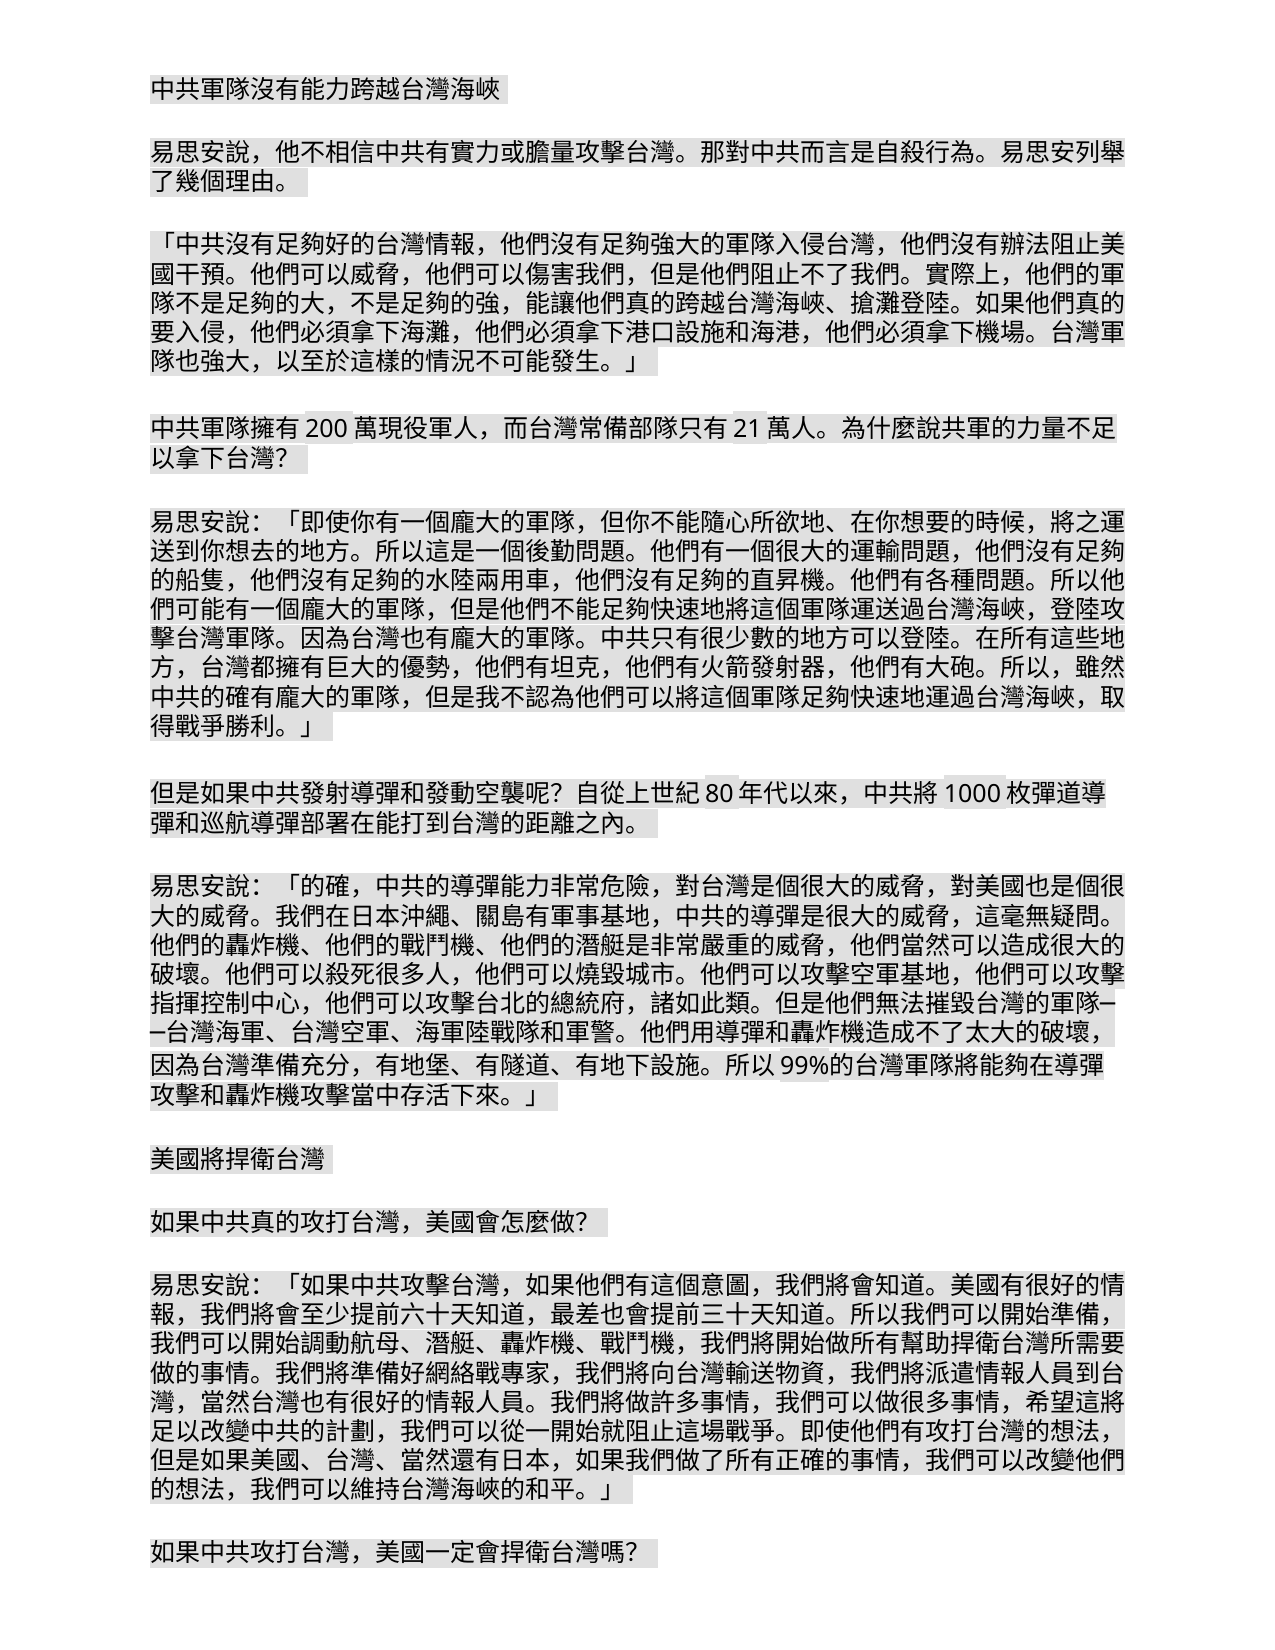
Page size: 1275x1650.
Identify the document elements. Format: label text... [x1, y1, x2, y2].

text 韋任，不是喔，你講的這個經濟殺手，我很久以前就已經做過一些介紹。我說的特務從良指的是 CIA 的 Kevin Shipp。相關影片很多，請先看這個，剛剛找到中文字幕： https://www.youtube.com/watch?v=ZFqUrWo7Em4 不知誰做的中文字幕，可能沒有翻譯得很好，不過八九不離十。強烈建議務必從頭看到尾。 我並不認為他講出任何我過去所不知道的資訊，不過，因為他曾經是CIA的高層主管，所以，他的言論當然會有它的一定驗證效果，驗證我們過去長期以來對於美國的認識基本上是正確的。這也就是我常說的 "圈內人認識論"；簡單說就是當你長期處於某種圈內，關注圈內種種，久而久之，你就會比一般人更能認識這個圈子；即便當你並無所謂證據或第一手接觸經驗時，你依然會比一般人更容易掌握真相。這是因為凡事總是有個內在一致性，你要說它是一種 "本質" 也未嘗不可。依據這樣一種一致性，透過無數的觀察經驗累積，真相的基本輪廓多少還是可以被清楚掌握。 Kevin Shipp把美國分成三種由內而外、由上而下的權力結構，最表面的一層就是一般人平常被灌輸的那個所謂美國民選政府 (包括總統與各級國會與地方政府等等)，透過某種選舉制度產生。這就是我們一般所說的美國政府。但這個政府其實不具實權，它只是個傀儡。在它之上還有個老大哥政府，就是 Shipp 所說的 Deep State (深層政府)，簡單說就是類似羅素所說的那個不必選舉、永遠存在的世襲政權，由軍火商和大財團組成。 不過，依據 Shipp 的分類，真正發號施令、呼風喚雨的卻是在民選政府和深層政府之上的一個恐怖血腥無惡不作的權力核心，叫做影子政府 ( Shadow Government)，主要就是以CIA (中情局) 為首的情治結構網絡。 我覺得這樣的分類法不太對，因為這很容易會讓人誤以為這三種 "政府" 分別是由不同的人馬掌控，甚至會誤以為民選政府是無辜的、清純的，誤以為它只是受到上面的深層政府與影子政府之脅迫或掌控或誤導，以致於不斷為非作歹。 但在我看來，大多時候並非如此，事實真相應該是這樣：有這麼一群羅素所說的世襲階級，掌控所謂民選政府的組成，透過媒體以及一切政治資源的操弄與掌控，這個世襲階級幾乎永遠百分之百都可以選出他們所要的總統與各級國會議員。或者正確地說，幾乎所有候選人全是這個世襲階級所推出，不管選出誰都一樣，都得為世襲階級效命，極少有例外。 就我所知，也許只有川普是個例外，只有川普之當選並非在他們的預料之中，可謂史無前例。在這個意義上，我很佩服川普的膽識；但他要嘛死路一條，要不就是照樣得屈從於背後的真正權力世襲階級去辦事。 所謂世襲階級是哪些人呢，當然數不清。若以當年布希政府為例，包括整個布希家族、副總統錢尼，當時的國防部長倫斯斐 (Rumsfeld)，當時的副國務卿阿米塔吉 (Richard Armitage)，以及人稱黑暗王子、向來鼓吹核武戰爭的 Richard Perle，還有各種深入權力核心的智囊或智庫，特別是比方說 PNAC (The Project for the New American Century) 等等這些人與組織，在我看來，都是世襲階級的一份子，作惡多端，包括自導自演 911事件 (我已經敢公開這樣論斷911的真相)，發動伊拉克侵略戰爭等等等。 這些年，頻頻率領一堆軍火商及戰爭販子來台灣、巴不得台海趕緊發生戰爭、不斷強迫台灣跟美國買武器、不斷鼓吹台灣人要勇敢站起來武裝自己和大陸打仗的阿米塔吉，應該就是人渣黨的直屬主人。所謂總統蔡啥小競選前赴美 "面試"，應該就是向這位主人做簡報。 阿米塔吉是誰呢？此人就是侵略伊拉克戰爭的主要推手之一，在柯林頓時代就公然積極鼓吹侵略伊拉克。1981年擔任雷根政府的國防部代理次長，過去曾經在越戰中涉及 "鳳凰" 暗殺計劃 (殺害至少八萬多名越南人)；2008年，擔任共和黨總統候選人、惡名昭彰的 McCain (馬侃) 的亞太外交政策推手；在美國政府中，長年鼓吹與策畫各項國際侵略戰爭不遺餘力；目前活躍於各種專門在國際間推銷 "民主自由" (亦即推銷 "政變"、"暗殺" 與 "軍火") 的公關公司或智庫，常常來台灣賣軍火。經常發表鼓吹兩岸戰爭言論的 Project 2049 Institute，就是以阿米塔吉為首的一個所謂智庫 (參考底下報導。類似新聞，不勝枚舉，似乎巴不得兩岸趕緊打仗)。這部份，以後有時間再多講。 有一部電影叫做 Fair Game，我沒看，台灣好像翻譯做 "不公平的戰爭"，真實故事改編搬上螢幕。這個醜聞叫做 Plame affair，真實的經過大約是這樣：有一位 CIA的女特務 Valerie Plame ，和她的先生 (一位外交官) 被派往非洲尼日共和國調查海珊是否來此購買輻射原料--鈾。經過無數的調查證實，早在1991年第一次波斯灣戰爭之後，海珊就根本沒有發展核武與生化武器的能力與企圖。 但是，侵略伊拉克是美國這群恐怖血腥的世襲階級的既定計畫，所謂調查，只是做個樣子欺騙世人。於是，明明調查結果是海珊並沒有向尼日購買鈾原料，但美國政府依然繼續瞎掰，瞎掰了上千個謊言，照樣入侵伊拉克。儘管聯合國首席武檢官當時甚至公開指控美國政府刻意撒謊，布希和倫斯斐及阿米塔吉等這群血腥人渣照樣入侵，殺害上百萬名伊拉克人(根據一項學術調查，絕對不止Kevin Shipp所說的50萬人)，並實質佔領伊拉克至今。 問題就出在，當美國於2003年3月20號對伊拉克發動侵略戰爭之後，這位女特務 Valerie Plame 的老公，卻在七月對媒體表示，經過他們的調查，實在找不到任何能證明海珊購買輻射原料的事證。沒想到，不久之後，他們夫妻倆就完蛋了，媒體竟然公布他們的真實身份是CIA特務，等於是要置他們於死地。後來發現，故意對媒體洩露其特務身份的人，就是這位阿米塔吉，使Plame夫妻身敗名裂，身陷險境，做為一種報復。 這只是一個微不足道的小插曲，順便一提，但你從中也可以看得出來布希與阿米塔吉等等這些血腥人渣之狠毒與無所不用其極。至於越戰中極度血腥的鳳凰暗殺計畫，以後有機會再說。 我只是想說，美國的權力結構並非如 Shipp所言那般分成一級又一級，彷彿彼此之間的成員各自不同，但事實並非如此。至於 Shipp 所謂真正掌權的 "影子政府"，在我看來，並非首腦，而只是恐怖世襲階級的東廠錦衣衛，雖然常常獨斷獨行，但基本上仍是聽命於羅素所說的這個由軍火商與大財團組成的世襲階級。 麻煩各位花點時間，大約一個小時，仔細把 Shipp 的演講影片看完。其它還有很多很多事，講不完。以後再說。台灣人應該認清誰才是真正想要傷害你的人，就是這群非常恐怖血腥的美國人渣，但台灣人卻把他們奉為神明那般膜拜，不管藍綠，誰想參選大位，就得接受這些人渣的面試與忠誠考核，而這些人渣，正是一心想把我們推向地獄以謀取私人暴利的血腥恐怖魔頭。 對此，我常覺得很無言，很可悲，台灣人完全不知道是非善惡，完全被朦蔽，把意味著康莊大道的兩岸統一坦途視為通往地獄之路，把善待自己的同胞視為不共戴天的仇敵，卻把無惡不作的美、日魔鬼以及島內綠油油、貪婪無度的人渣走狗給當成神明與救星般崇拜仰慕。常覺得很挫折，我這點無用的餘生以及零碎忙碌的時間，究竟能做些什麼？可讓密不通風的漫天巨大謊言出現一點缺口，好迎來一點曙光呢？ 陳真 2018. 02. 28. ======================= 專訪攻台計劃曝光者：中共無能力無膽攻台 【大紀元2017年10月06日訊】（大紀元記者秦越採訪報導） 美國智庫2049項目研究所（Project 2049 Institute）研究員、中國問題專家易思安（Ian Easton）本週出版新書，曝光一份中共攻打台灣的祕密計劃。但是他對大紀元表示，他認為中共沒有實力和膽量攻打台灣，因為那將是中共跟整個亞洲民主制度的對決，也將是中共政權的自殺選擇。 2049項目研究所是一家位於美國華府的智庫機構，以亞洲為主要研究對象，執行長是前美國國務院副助理國務卿蘭道爾．薛瑞福（Randall G. Schriver），重要成員包括前美國副國務卿阿米塔吉（Richard Lee Armitage）。 易思安的新書名為「中共侵略威脅」。書中披露，由中共軍隊起草的這份祕密戰爭計劃呼籲對台灣發起大規模軍事攻擊。屆時中共軍隊將進行海上和空中封鎖，然後發起兩棲海岸登陸攻擊，預計使用40萬軍人。 易思安告訴大紀元，他並沒有中共戰爭計劃的拷貝，那是中共的絕密文件。他的信息來源有兩個，一個是台灣2013年國防白皮書。在這份白皮書當中，台灣軍隊說中共有一個計劃，準備在2020年入侵台灣。 第二個信息來源是中共軍事院校的教材。「我有很多中共軍事院校、指揮官學校的教科書，還有一些手冊，以及他們做過的一些技術研究。所有這些來自中共軍方的文件都說，他們計劃在未來的某個時候入侵台灣，他們在準備此事。」 易思安在書中試圖說明，現實是非常不同的。易思安說：「我認為實際上，中共沒有能力入侵台灣。他們也不會在2020年入侵台灣。」 中共軍隊沒有能力跨越台灣海峽 易思安說，他不相信中共有實力或膽量攻擊台灣。那對中共而言是自殺行為。易思安列舉了幾個理由。 「中共沒有足夠好的台灣情報，他們沒有足夠強大的軍隊入侵台灣，他們沒有辦法阻止美國干預。他們可以威脅，他們可以傷害我們，但是他們阻止不了我們。實際上，他們的軍隊不是足夠的大，不是足夠的強，能讓他們真的跨越台灣海峽、搶灘登陸。如果他們真的要入侵，他們必須拿下海灘，他們必須拿下港口設施和海港，他們必須拿下機場。台灣軍隊也強大，以至於這樣的情況不可能發生。」 中共軍隊擁有200萬現役軍人，而台灣常備部隊只有21萬人。為什麼說共軍的力量不足以拿下台灣？ 易思安說：「即使你有一個龐大的軍隊，但你不能隨心所欲地、在你想要的時候，將之運送到你想去的地方。所以這是一個後勤問題。他們有一個很大的運輸問題，他們沒有足夠的船隻，他們沒有足夠的水陸兩用車，他們沒有足夠的直昇機。他們有各種問題。所以他們可能有一個龐大的軍隊，但是他們不能足夠快速地將這個軍隊運送過台灣海峽，登陸攻擊台灣軍隊。因為台灣也有龐大的軍隊。中共只有很少數的地方可以登陸。在所有這些地方，台灣都擁有巨大的優勢，他們有坦克，他們有火箭發射器，他們有大砲。所以，雖然中共的確有龐大的軍隊，但是我不認為他們可以將這個軍隊足夠快速地運過台灣海峽，取得戰爭勝利。」 但是如果中共發射導彈和發動空襲呢？自從上世紀80年代以來，中共將1000枚彈道導彈和巡航導彈部署在能打到台灣的距離之內。 易思安說：「的確，中共的導彈能力非常危險，對台灣是個很大的威脅，對美國也是個很大的威脅。我們在日本沖繩、關島有軍事基地，中共的導彈是很大的威脅，這毫無疑問。他們的轟炸機、他們的戰鬥機、他們的潛艇是非常嚴重的威脅，他們當然可以造成很大的破壞。他們可以殺死很多人，他們可以燒毀城市。他們可以攻擊空軍基地，他們可以攻擊指揮控制中心，他們可以攻擊台北的總統府，諸如此類。但是他們無法摧毀台灣的軍隊──台灣海軍、台灣空軍、海軍陸戰隊和軍警。他們用導彈和轟炸機造成不了太大的破壞，因為台灣準備充分，有地堡、有隧道、有地下設施。所以99%的台灣軍隊將能夠在導彈攻擊和轟炸機攻擊當中存活下來。」 美國將捍衛台灣 如果中共真的攻打台灣，美國會怎麼做？ 易思安說：「如果中共攻擊台灣，如果他們有這個意圖，我們將會知道。美國有很好的情報，我們將會至少提前六十天知道，最差也會提前三十天知道。所以我們可以開始準備，我們可以開始調動航母、潛艇、轟炸機、戰鬥機，我們將開始做所有幫助捍衛台灣所需要做的事情。我們將準備好網絡戰專家，我們將向台灣輸送物資，我們將派遣情報人員到台灣，當然台灣也有很好的情報人員。我們將做許多事情，我們可以做很多事情，希望這將足以改變中共的計劃，我們可以從一開始就阻止這場戰爭。即使他們有攻打台灣的想法，但是如果美國、台灣、當然還有日本，如果我們做了所有正確的事情，我們可以改變他們的想法，我們可以維持台灣海峽的和平。」 如果中共攻打台灣，美國一定會捍衛台灣嗎？ 易思安說：「我不是100%的肯定，但是我要說有90%的可能性我們會捍衛台灣。我認為即使在這10%的可能性當中，即使我們沒有立刻現身，但是一旦戰爭開始一兩週，我們也肯定會現身幫助捍衛台灣。」 易思安指出，美國有法律義務捍衛台灣。《台灣關係法》規定美國必須保證台灣有能力阻止中共使用武力攻打台灣。 「這意味著，如果總統下令，美國太平洋司令將時刻準備幫助捍衛台灣。所以如果中共真的打破和平，那將是戰爭入侵，那將是入侵另外一個國家，那將是中共的一個極端決定。如果他們這樣做，那麼美國將準備幫助台灣。台灣有非常強大的軍隊，最大的擔子將落在台灣身上。但是，當然美國會準備幫助台灣，如果那樣的噩夢情形發生。」 那麼根據《台灣關係法》，一旦中共和台灣爆發戰爭，美國應該提供何種幫助？是親自捍衛台灣，還是僅僅提供武器？ 「這個決定只有總統才能做出。但是在過去我們看到，從里根總統到現在的川普（特朗普）總統，美國過去的政策一直是，不但向台灣提供武器，而且幫助訓練台灣軍官和台灣軍隊。有許多事情在進行，比較低調地在進行，（美國提供）許多訓練、許多支持。我們兩國一起在做各種事情，幫助支持台灣。當然迄今從未發生過戰爭，所以《台灣關係法》從未受到過考驗。但是如果它真的受到考驗，在我看來，至少有90%的機會美國將捍衛台灣。」 那是否意味著，美國將直接參與戰爭？易思安回答說：「是的。」 台海衝突會引爆核戰爭嗎？ 如果這樣一場戰爭爆發，將會是怎樣的情形呢？ 「沒有辦法知道。這事從未發生過。並且我們希望它永遠不會發生。那將是噩夢。所以我們不確定會發生什麼。當然，美國對這件事有計劃，我相信是這樣。當然台灣對這種可能性也有很好的計劃。中共對這個可能性也有計劃。每個人都有計劃。但是計劃是建立在假設的基礎上，建立在猜測和想像情形的基礎上。沒有人知道實際將發生什麼。由於沒有人知道實際將發生什麼，每個人都害怕它發生。我想這是中共永遠不會試圖入侵台灣的一個原因。」 有一些人擔憂，台海衝突可能迅速升級為美中核戰爭。但是易思安不這樣認為。 「我認為它將是常規戰爭，我不認為它將是核戰爭。但是我不是100%確定。有很小的機會，它可能升級為核戰爭。因為假如中共入侵台灣，那意味著中共最高領導人已經瘋狂，他們已經決定冒著政權自殺的風險，所以在這樣的情況下，一切賭注都失效了。你不知道將發生什麼。這是為什麼它如此可怕。」 美國應全方位加強跟台灣合作 打消中共念頭 為了防止這樣一場戰爭爆發，美國可以做些什麼呢？易思安認為，美國可以從政治、經濟、軍事三個層面加強跟台灣的合作，打消中共入侵台灣的念頭。 「我認為有很多事情我們可以做。我們看到的一件事是，川普總統早先接聽蔡英文的電話。我認為這類政治信號非常好地阻遏了中共攻擊台灣的企圖。我認為我們進行高層討論很重要，我們總統和台灣總統談話是很正面的事情，我認為他們談話很重要，他們認識彼此很重要。這是第一步，是政治方面。」 易思安認為，第二步是經濟方面的合作。 「美國和台灣應該更多地合作。我們跟台灣應該朝著自由貿易協議的方向努力，以便台灣不會覺得只能依賴中國和中國市場。我認為有許多經濟原因和戰略原因，促使美國和台灣之間應該進行更多貿易和經濟發展合作。」 最後一點是軍事和安全合作。「在這方面，有許多事情可以做，有許多改善的空間。我們可以向台灣出售更多常規武器，我們可以向台灣出售更多高端武器，比如新型戰鬥機，我們可以支持台灣的本土潛艇計劃，我們可以支持台灣的無人機計劃，我們可以向台灣出售新型坦克、新型大砲，有許多事情可以做。當然我們還可以派遣艦隊訪問台灣，我們可以進行許多軍事合作。這一切將向中共發出信息：美國和台灣是好朋友，中共試圖使用暴力、使用武力、使用軍事手段奪回台灣是錯誤的。我認為海峽兩岸困境的唯一解決方法，就是中共放棄對台灣使用武力，中共開始接受台灣是一個民主國家的客觀現實。」 民主國家同盟一定會戰勝中共 如果美中真的要在台灣海峽戰爭中對決，誰將取勝？ 「我不是100%的確定。但是我認為有非常非常大的可能性，台灣和美國以及亞洲民主國家將取得勝利。因為這不是中共對決美國，也不是中共對決台灣，這是中共對決亞洲民主制度。如果中共試圖入侵台灣，那麼它就是在攻擊所有地方的民主制度，包括日本、澳大利亞和美國。我們所有的盟友都將受到影響，我們所有的重要利益都將受到中共攻擊台灣的影響。我認為我們將勝利，我認為民主將勝利。」 易思安認為，如果中共攻擊台灣，所有的民主國家都將團結起來對抗中共。 「我強烈地感覺，如果中共真的試圖入侵台灣，所有的民主國家，至少它們大多數，美國所有的好朋友，加拿大、英國、法國、德國，所有國家都將團結起來，所有國家都將意識到，中共需要消失。」 [150, 75, 1125, 1568]
